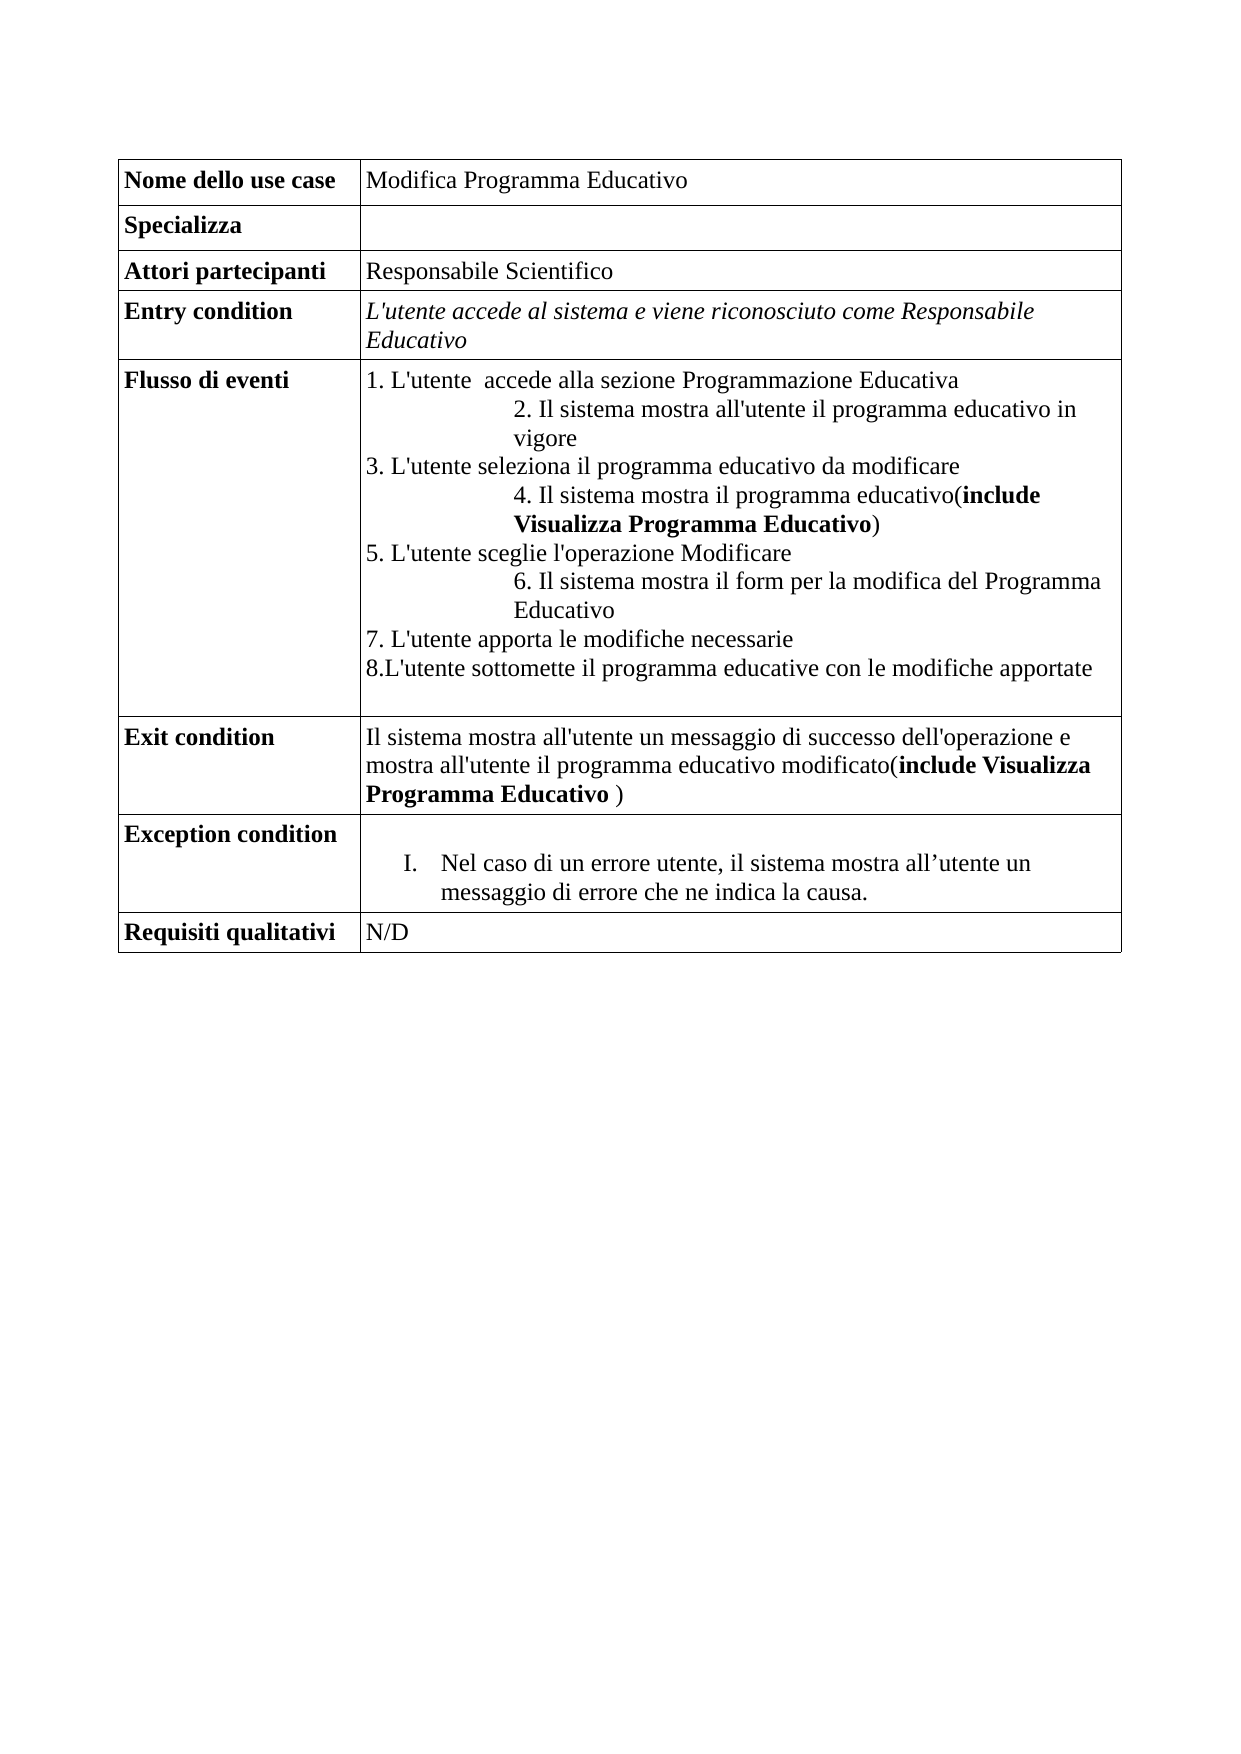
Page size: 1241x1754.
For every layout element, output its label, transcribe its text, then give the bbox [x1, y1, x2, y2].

table_header Nome dello use case [119, 160, 360, 205]
table_cell Flusso di eventi [119, 360, 360, 716]
table_cell Specializza [119, 206, 360, 250]
table_cell [361, 206, 1121, 250]
table_cell Responsabile Scientifico [361, 251, 1121, 290]
table_cell Requisiti qualitativi [119, 913, 360, 952]
table_cell L'utente accede alla sezione Programmazione Educativa Il sistema mostra all'utente il programma educativo in vigore L'utente seleziona il programma educativo da modificare Il sistema mostra il programma educativo(include Visualizza Programma Educativo) L'utente sceglie l'operazione Modificare Il sistema mostra il form per la modifica del Programma Educativo L'utente apporta le modifiche necessarie 8.L'utente sottomette il programma educative con le modifiche apportate [361, 360, 1121, 716]
table_cell Il sistema mostra all'utente un messaggio di successo dell'operazione e mostra all'utente il programma educativo modificato(include Visualizza Programma Educativo ) [361, 717, 1121, 814]
table_cell Exception condition [119, 815, 360, 912]
table_cell Exit condition [119, 717, 360, 814]
table_cell Attori partecipanti [119, 251, 360, 290]
table_cell N/D [361, 913, 1121, 952]
table_cell Nel caso di un errore utente, il sistema mostra all’utente un messaggio di errore che ne indica la causa. [361, 815, 1121, 912]
table_cell Entry condition [119, 291, 360, 359]
table_cell L'utente accede al sistema e viene riconosciuto come Responsabile Educativo [361, 291, 1121, 359]
table_header Modifica Programma Educativo [361, 160, 1121, 205]
